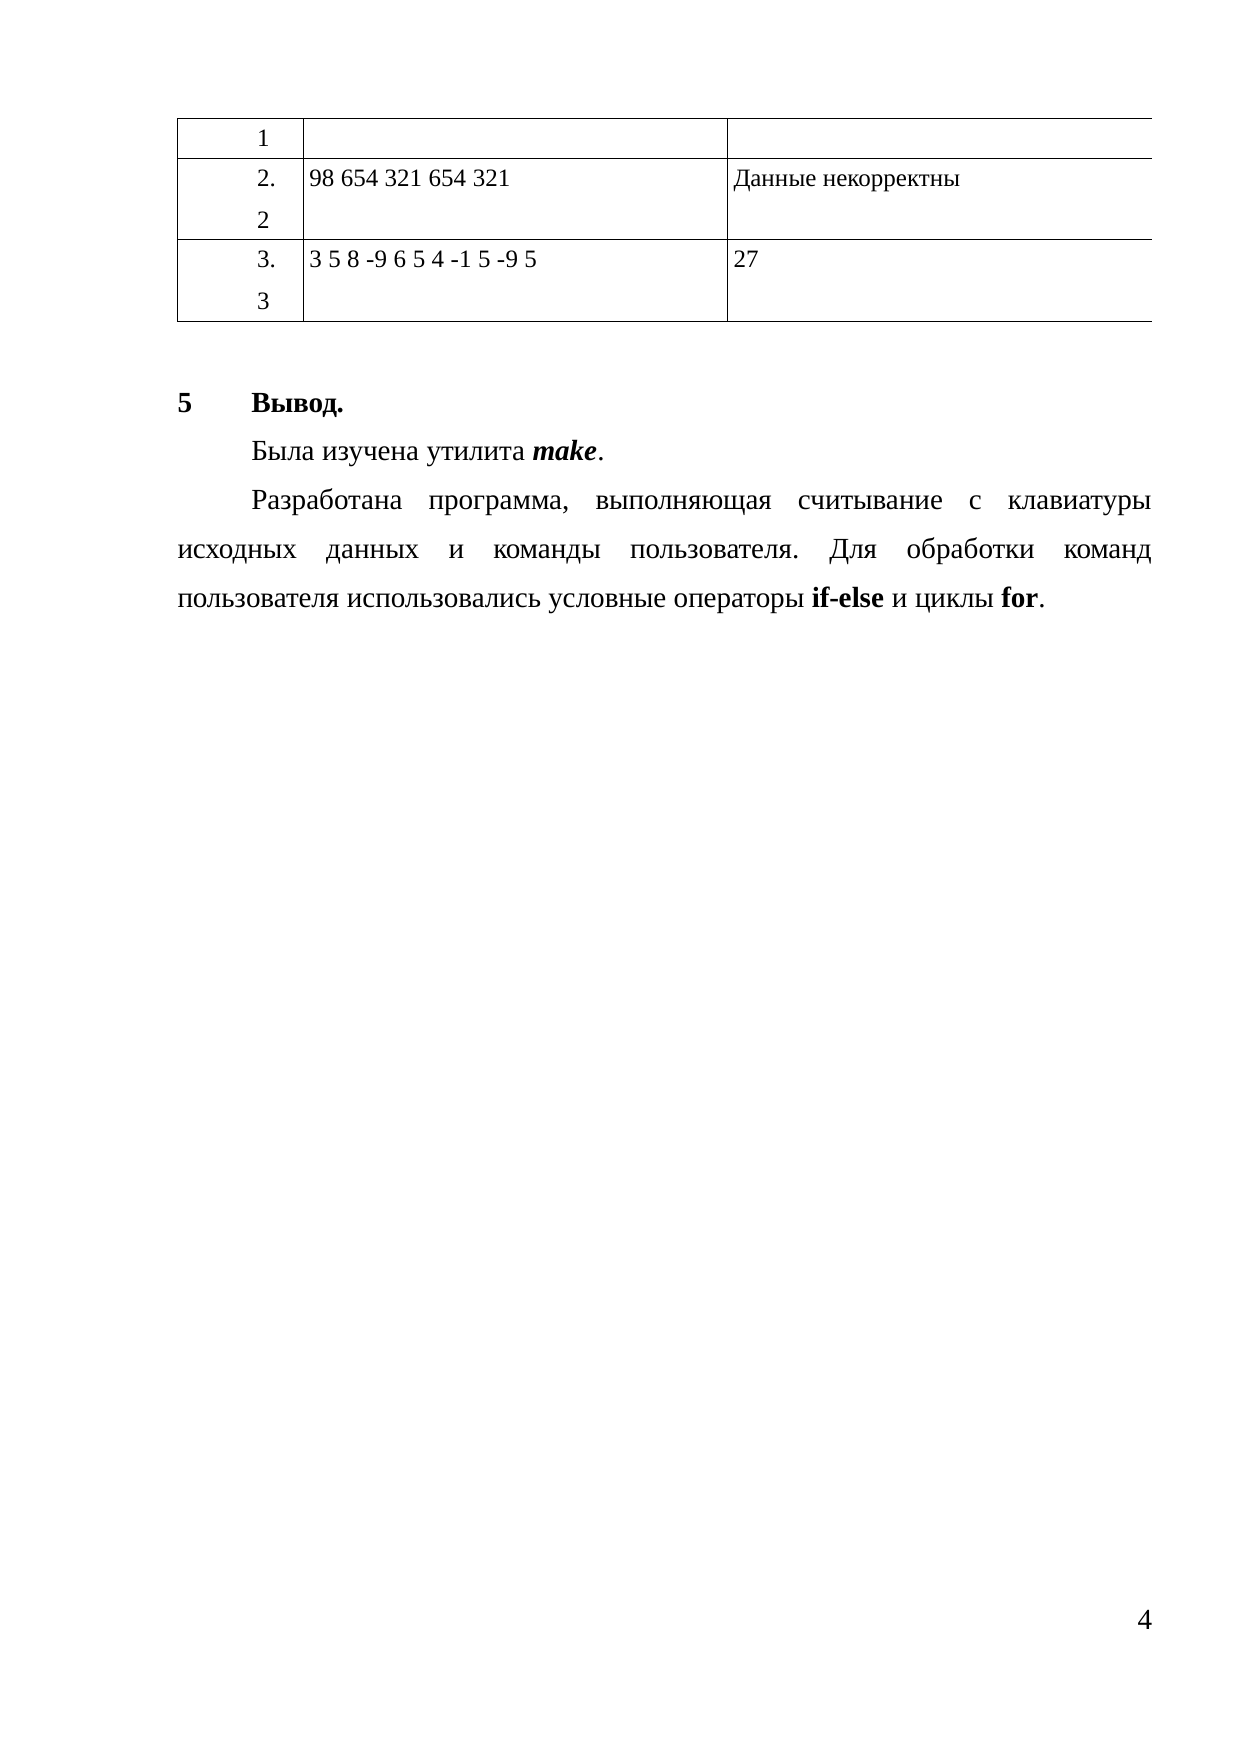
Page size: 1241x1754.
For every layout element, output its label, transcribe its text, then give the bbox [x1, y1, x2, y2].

table_cell 3 5 8 -9 6 5 4 -1 5 -9 5 [304, 240, 727, 321]
table_cell 27 [728, 240, 1152, 321]
table_cell Данные некорректны [728, 159, 1152, 239]
table_cell 1 [178, 119, 303, 158]
text Разработана программа, выполняющая считывание с клавиатуры исходных данных и команды пользователя. Для обработки команд пользователя использовались условные операторы if-else и циклы for. [177, 483, 1152, 613]
table_cell [728, 119, 1152, 158]
table_cell 2 [178, 159, 303, 239]
table_cell [304, 119, 727, 158]
text Была изучена утилита make. [177, 435, 1152, 467]
subtitle Вывод. [177, 386, 1152, 418]
table_cell 3 [178, 240, 303, 321]
table_cell 98 654 321 654 321 [304, 159, 727, 239]
